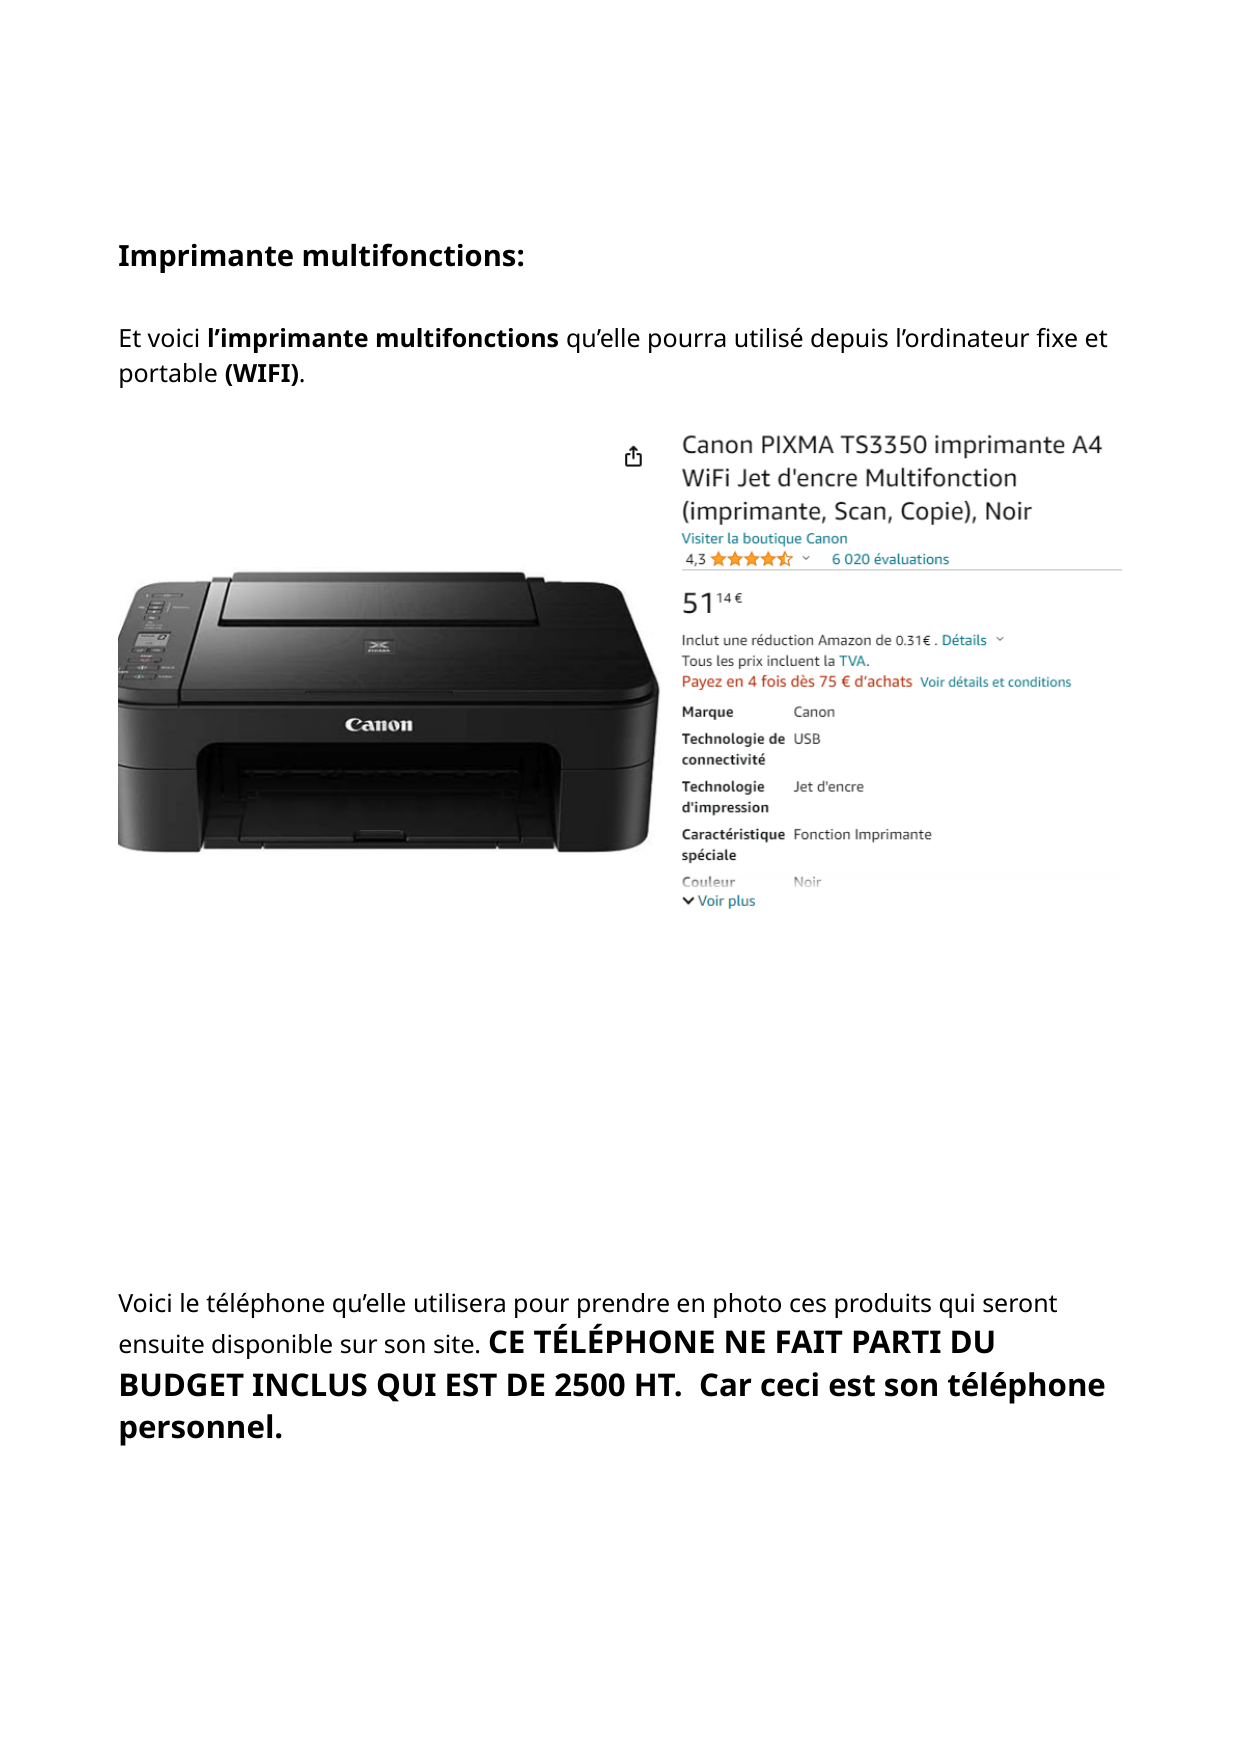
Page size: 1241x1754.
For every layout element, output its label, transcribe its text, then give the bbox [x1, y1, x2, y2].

text Et voici l’imprimante multifonctions qu’elle pourra utilisé depuis l’ordinateur fixe et portable (WIFI). [118, 321, 1122, 389]
subtitle Imprimante multifonctions: [118, 235, 1122, 274]
text Voici le téléphone qu’elle utilisera pour prendre en photo ces produits qui seront ensuite disponible sur son site. CE TÉLÉPHONE NE FAIT PARTI DU BUDGET INCLUS QUI EST DE 2500 HT. Car ceci est son téléphone personnel. [118, 1286, 1122, 1448]
picture [118, 423, 1123, 912]
